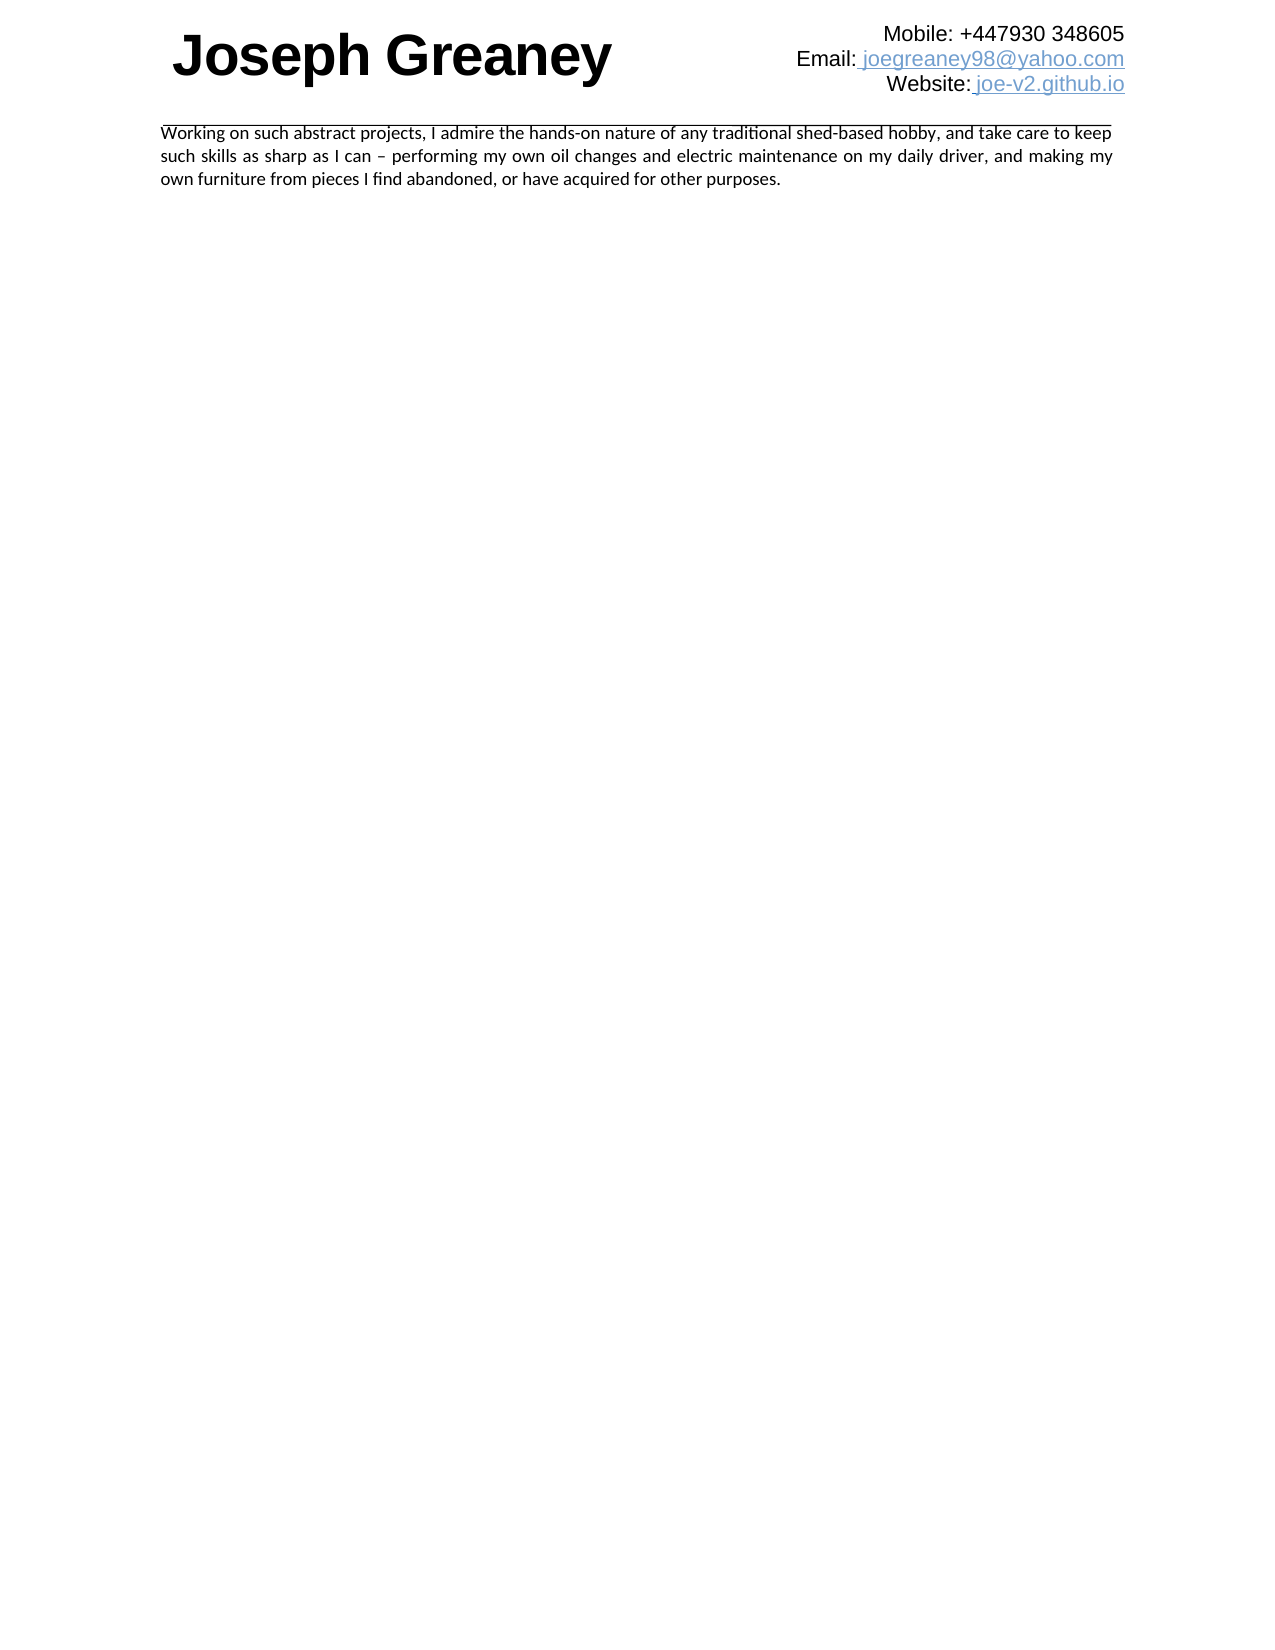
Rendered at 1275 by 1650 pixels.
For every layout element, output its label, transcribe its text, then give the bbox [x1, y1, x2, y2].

subtitle Working on such abstract projects, I admire the hands-on nature of any traditional shed-based hobby, and take care to keep such skills as sharp as I can – performing my own oil changes and electric maintenance on my daily driver, and making my own furniture from pieces I find abandoned, or have acquired for other purposes. [160, 121, 1114, 190]
